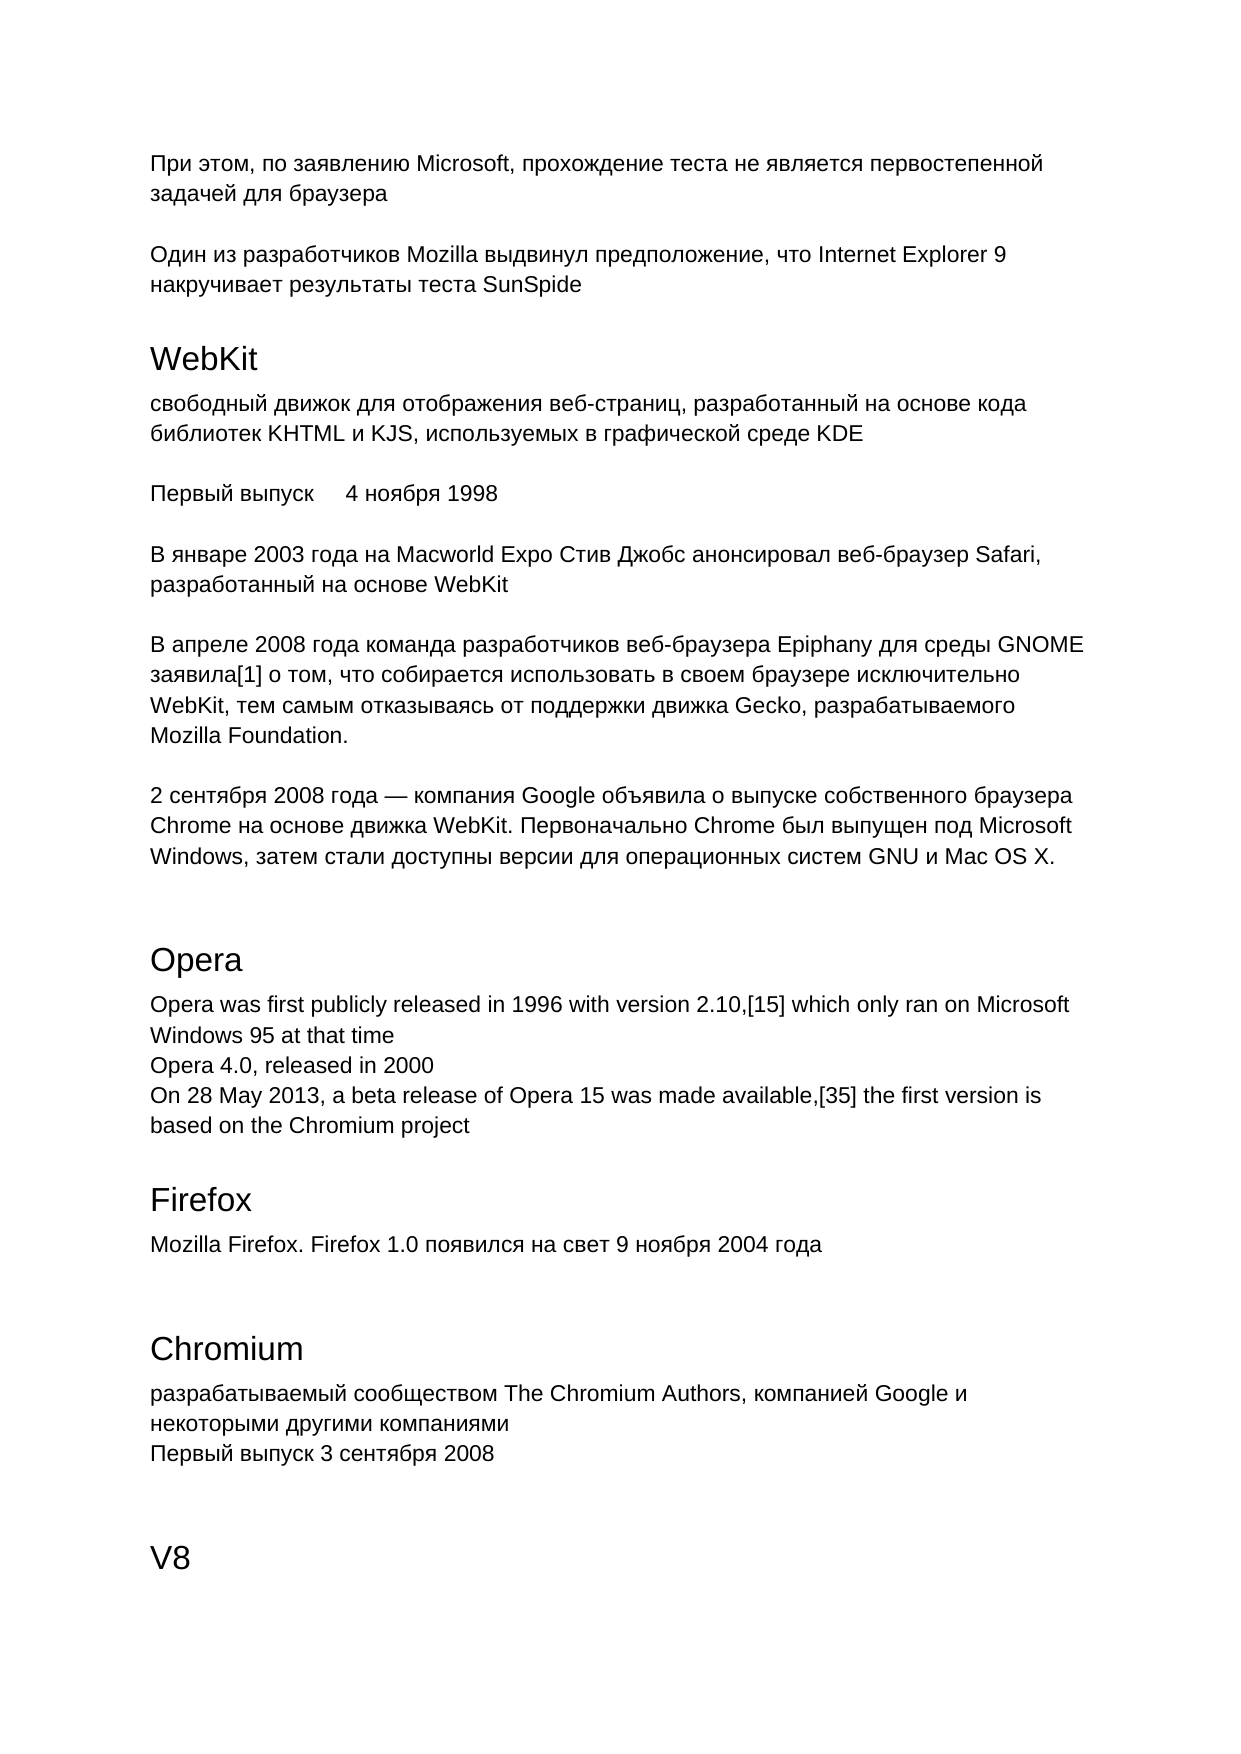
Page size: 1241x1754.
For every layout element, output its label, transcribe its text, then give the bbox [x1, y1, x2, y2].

subtitle Chromium [150, 1329, 1090, 1367]
text Mozilla Firefox. Firefox 1.0 появился на свет 9 ноября 2004 года [150, 1231, 1090, 1257]
text On 28 May 2013, a beta release of Opera 15 was made available,[35] the first version is based on the Chromium project [150, 1082, 1090, 1139]
text Один из разработчиков Mozilla выдвинул предположение, что Internet Explorer 9 накручивает результаты теста SunSpide [150, 241, 1090, 297]
text свободный движок для отображения веб-страниц, разработанный на основе кода библиотек KHTML и KJS, используемых в графической среде KDE Первый выпуск 4 ноября 1998 [150, 389, 1090, 537]
subtitle Opera [150, 941, 1090, 979]
text Opera was first publicly released in 1996 with version 2.10,[15] which only ran on Microsoft Windows 95 at that time [150, 991, 1090, 1048]
text При этом, по заявлению Microsoft, прохождение теста не является первостепенной задачей для браузера [150, 150, 1090, 207]
subtitle V8 [150, 1538, 1090, 1577]
text Первый выпуск 3 сентября 2008 [150, 1440, 1090, 1497]
text разрабатываемый сообществом The Chromium Authors, компанией Google и некоторыми другими компаниями [150, 1380, 1090, 1436]
subtitle WebKit [150, 338, 1090, 377]
text Opera 4.0, released in 2000 [150, 1052, 1090, 1078]
subtitle Firefox [150, 1180, 1090, 1218]
text В январе 2003 года на Macworld Expo Стив Джобс анонсировал веб-браузер Safari, разработанный на основе WebKit В апреле 2008 года команда разработчиков веб-браузера Epiphany для среды GNOME заявила[1] о том, что собирается использовать в своем браузере исключительно WebKit, тем самым отказываясь от поддержки движка Gecko, разрабатываемого Mozilla Foundation. 2 сентября 2008 года — компания Google объявила о выпуске собственного браузера Chrome на основе движка WebKit. Первоначально Chrome был выпущен под Microsoft Windows, затем стали доступны версии для операционных систем GNU и Mac OS X. [150, 541, 1090, 899]
